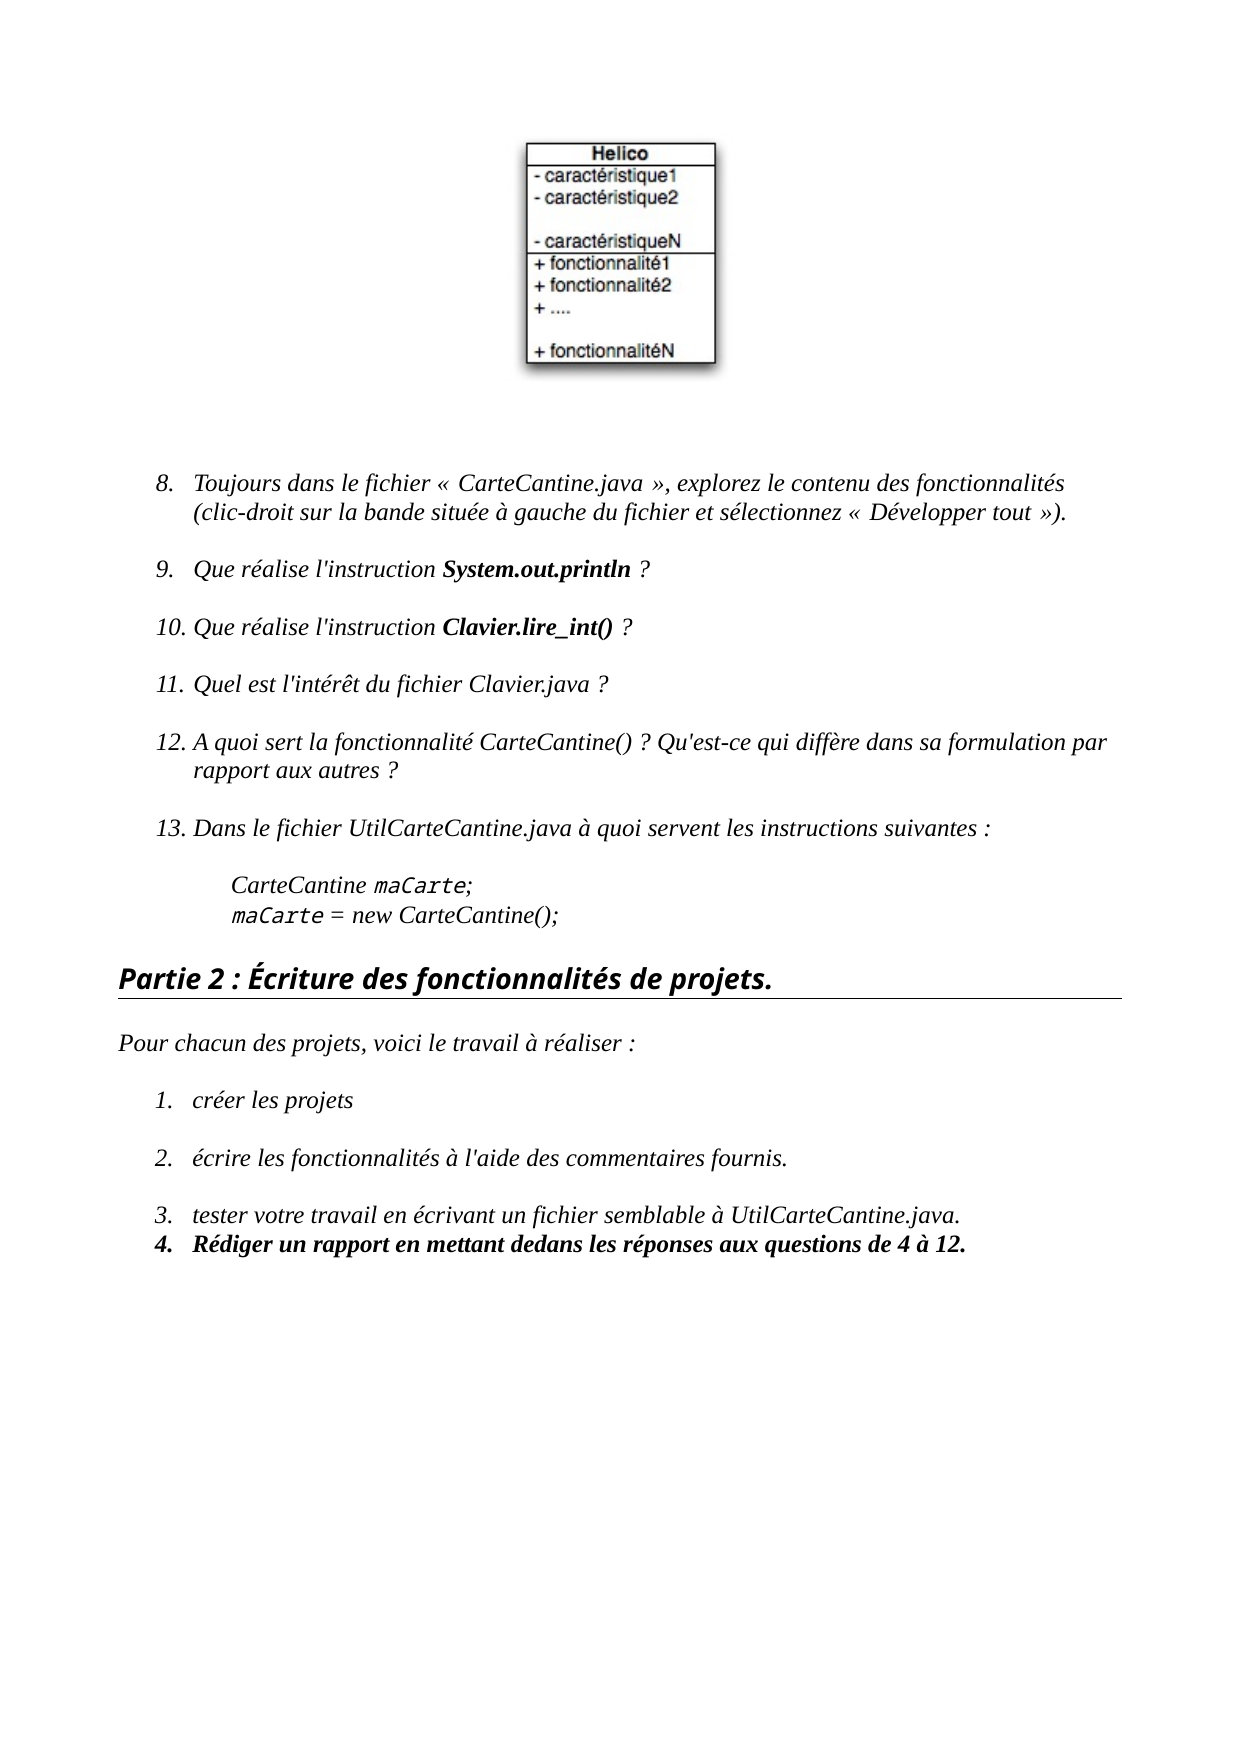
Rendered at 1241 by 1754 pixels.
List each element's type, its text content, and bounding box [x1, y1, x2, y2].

list Que réalise l'instruction Clavier.lire_int() ? [156, 612, 1122, 640]
list A quoi sert la fonctionnalité CarteCantine() ? Qu'est-ce qui diffère dans sa formulation par rapport aux autres ? [156, 727, 1122, 784]
list Que réalise l'instruction System.out.println ? [156, 554, 1122, 583]
list écrire les fonctionnalités à l'aide des commentaires fournis. [154, 1143, 1122, 1171]
list CarteCantine maCarte; [193, 870, 1122, 900]
list créer les projets [154, 1085, 1122, 1114]
subtitle Partie 2 : Écriture des fonctionnalités de projets. [118, 959, 1122, 998]
picture [495, 118, 745, 400]
list Dans le fichier UtilCarteCantine.java à quoi servent les instructions suivantes : [156, 813, 1122, 842]
text Pour chacun des projets, voici le travail à réaliser : [118, 1028, 1122, 1056]
list Rédiger un rapport en mettant dedans les réponses aux questions de 4 à 12. [154, 1229, 1122, 1258]
list maCarte = new CarteCantine(); [193, 900, 1122, 930]
list tester votre travail en écrivant un fichier semblable à UtilCarteCantine.java. [154, 1200, 1122, 1229]
list Toujours dans le fichier « CarteCantine.java », explorez le contenu des fonctionnalités (clic-droit sur la bande située à gauche du fichier et sélectionnez « Développer tout »). [156, 468, 1122, 525]
list Quel est l'intérêt du fichier Clavier.java ? [156, 669, 1122, 698]
